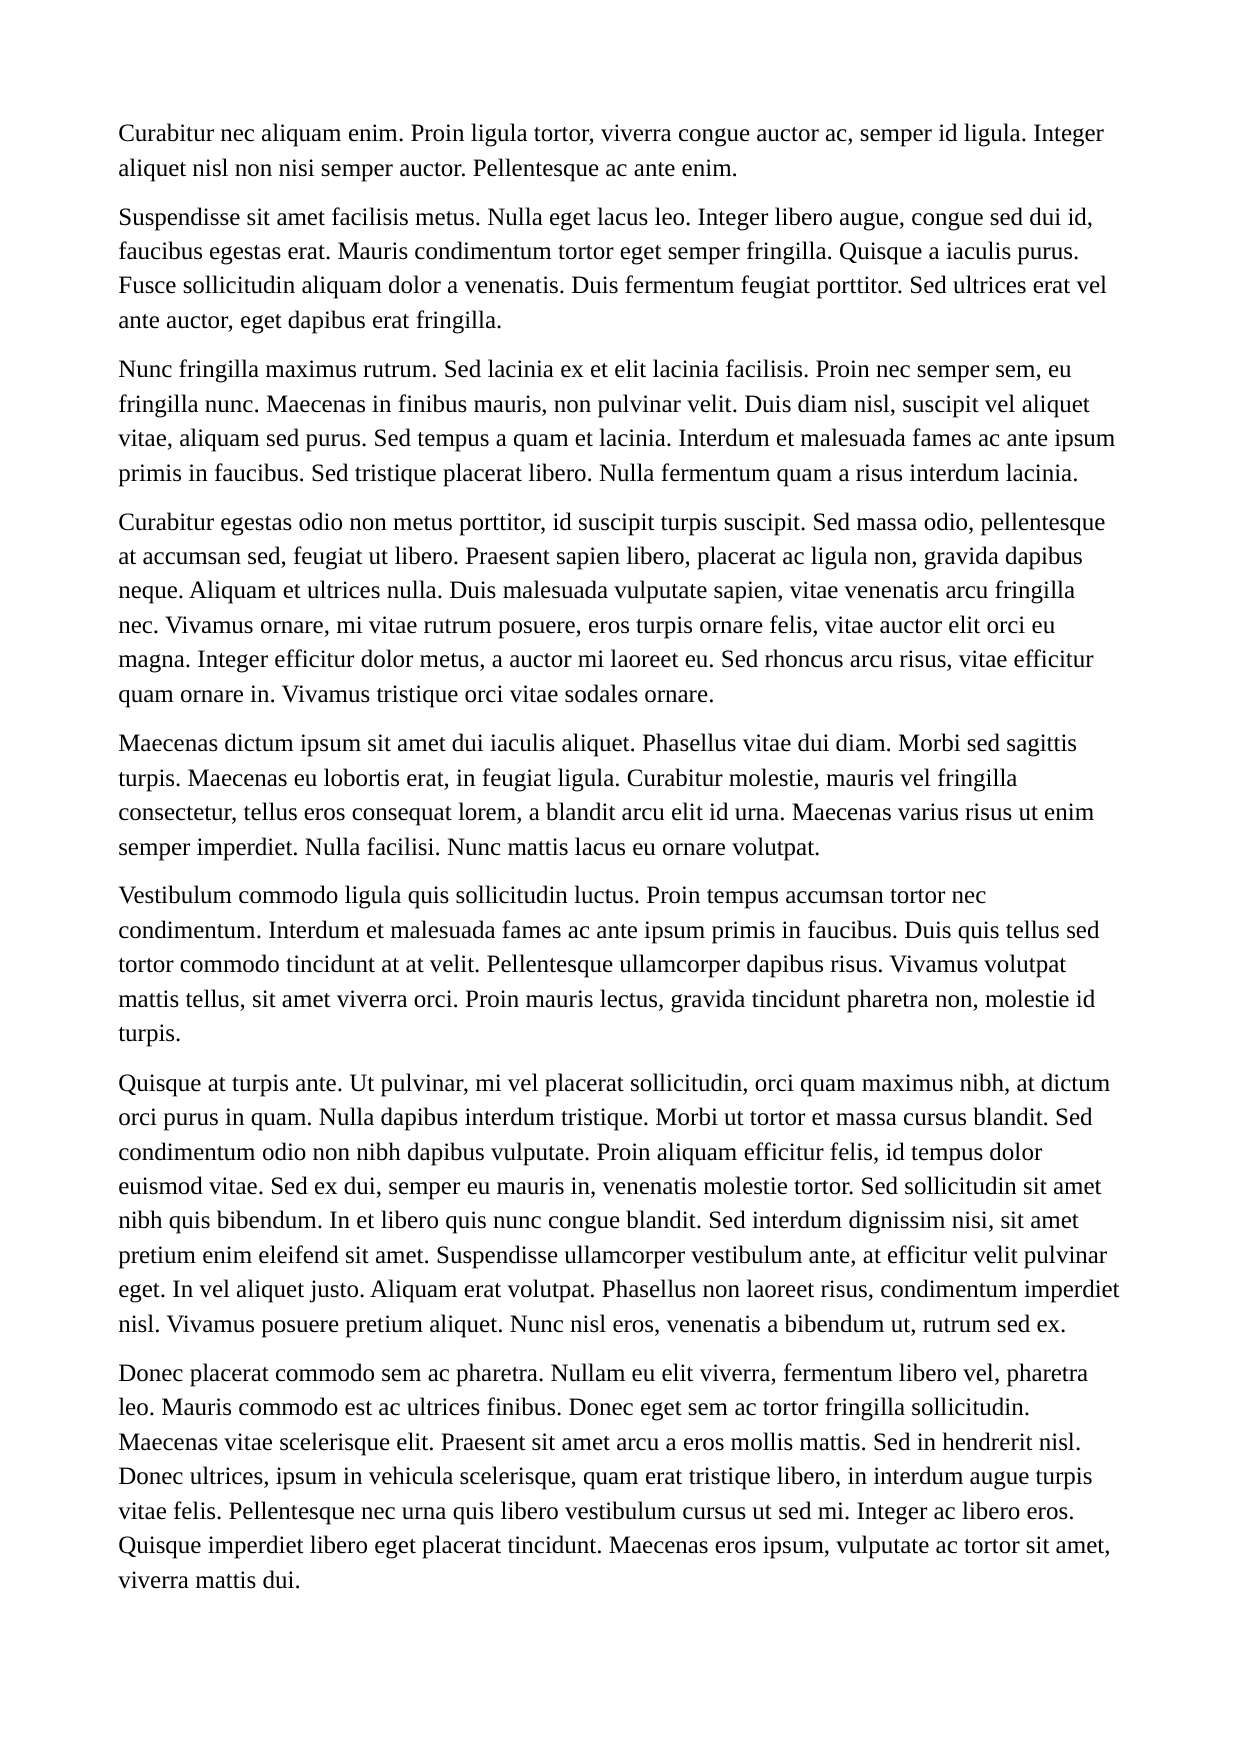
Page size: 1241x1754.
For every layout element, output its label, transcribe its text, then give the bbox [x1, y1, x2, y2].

text Curabitur egestas odio non metus porttitor, id suscipit turpis suscipit. Sed massa odio, pellentesque at accumsan sed, feugiat ut libero. Praesent sapien libero, placerat ac ligula non, gravida dapibus neque. Aliquam et ultrices nulla. Duis malesuada vulputate sapien, vitae venenatis arcu fringilla nec. Vivamus ornare, mi vitae rutrum posuere, eros turpis ornare felis, vitae auctor elit orci eu magna. Integer efficitur dolor metus, a auctor mi laoreet eu. Sed rhoncus arcu risus, vitae efficitur quam ornare in. Vivamus tristique orci vitae sodales ornare. [118, 507, 1122, 708]
text Quisque at turpis ante. Ut pulvinar, mi vel placerat sollicitudin, orci quam maximus nibh, at dictum orci purus in quam. Nulla dapibus interdum tristique. Morbi ut tortor et massa cursus blandit. Sed condimentum odio non nibh dapibus vulputate. Proin aliquam efficitur felis, id tempus dolor euismod vitae. Sed ex dui, semper eu mauris in, venenatis molestie tortor. Sed sollicitudin sit amet nibh quis bibendum. In et libero quis nunc congue blandit. Sed interdum dignissim nisi, sit amet pretium enim eleifend sit amet. Suspendisse ullamcorper vestibulum ante, at efficitur velit pulvinar eget. In vel aliquet justo. Aliquam erat volutpat. Phasellus non laoreet risus, condimentum imperdiet nisl. Vivamus posuere pretium aliquet. Nunc nisl eros, venenatis a bibendum ut, rutrum sed ex. [118, 1068, 1122, 1338]
text Nunc fringilla maximus rutrum. Sed lacinia ex et elit lacinia facilisis. Proin nec semper sem, eu fringilla nunc. Maecenas in finibus mauris, non pulvinar velit. Duis diam nisl, suscipit vel aliquet vitae, aliquam sed purus. Sed tempus a quam et lacinia. Interdum et malesuada fames ac ante ipsum primis in faucibus. Sed tristique placerat libero. Nulla fermentum quam a risus interdum lacinia. [118, 354, 1122, 486]
text Suspendisse sit amet facilisis metus. Nulla eget lacus leo. Integer libero augue, congue sed dui id, faucibus egestas erat. Mauris condimentum tortor eget semper fringilla. Quisque a iaculis purus. Fusce sollicitudin aliquam dolor a venenatis. Duis fermentum feugiat porttitor. Sed ultrices erat vel ante auctor, eget dapibus erat fringilla. [118, 202, 1122, 334]
text Maecenas dictum ipsum sit amet dui iaculis aliquet. Phasellus vitae dui diam. Morbi sed sagittis turpis. Maecenas eu lobortis erat, in feugiat ligula. Curabitur molestie, mauris vel fringilla consectetur, tellus eros consequat lorem, a blandit arcu elit id urna. Maecenas varius risus ut enim semper imperdiet. Nulla facilisi. Nunc mattis lacus eu ornare volutpat. [118, 728, 1122, 860]
text Curabitur nec aliquam enim. Proin ligula tortor, viverra congue auctor ac, semper id ligula. Integer aliquet nisl non nisi semper auctor. Pellentesque ac ante enim. [118, 118, 1122, 181]
text Donec placerat commodo sem ac pharetra. Nullam eu elit viverra, fermentum libero vel, pharetra leo. Mauris commodo est ac ultrices finibus. Donec eget sem ac tortor fringilla sollicitudin. Maecenas vitae scelerisque elit. Praesent sit amet arcu a eros mollis mattis. Sed in hendrerit nisl. Donec ultrices, ipsum in vehicula scelerisque, quam erat tristique libero, in interdum augue turpis vitae felis. Pellentesque nec urna quis libero vestibulum cursus ut sed mi. Integer ac libero eros. Quisque imperdiet libero eget placerat tincidunt. Maecenas eros ipsum, vulputate ac tortor sit amet, viverra mattis dui. [118, 1358, 1122, 1594]
text Vestibulum commodo ligula quis sollicitudin luctus. Proin tempus accumsan tortor nec condimentum. Interdum et malesuada fames ac ante ipsum primis in faucibus. Duis quis tellus sed tortor commodo tincidunt at at velit. Pellentesque ullamcorper dapibus risus. Vivamus volutpat mattis tellus, sit amet viverra orci. Proin mauris lectus, gravida tincidunt pharetra non, molestie id turpis. [118, 881, 1122, 1047]
